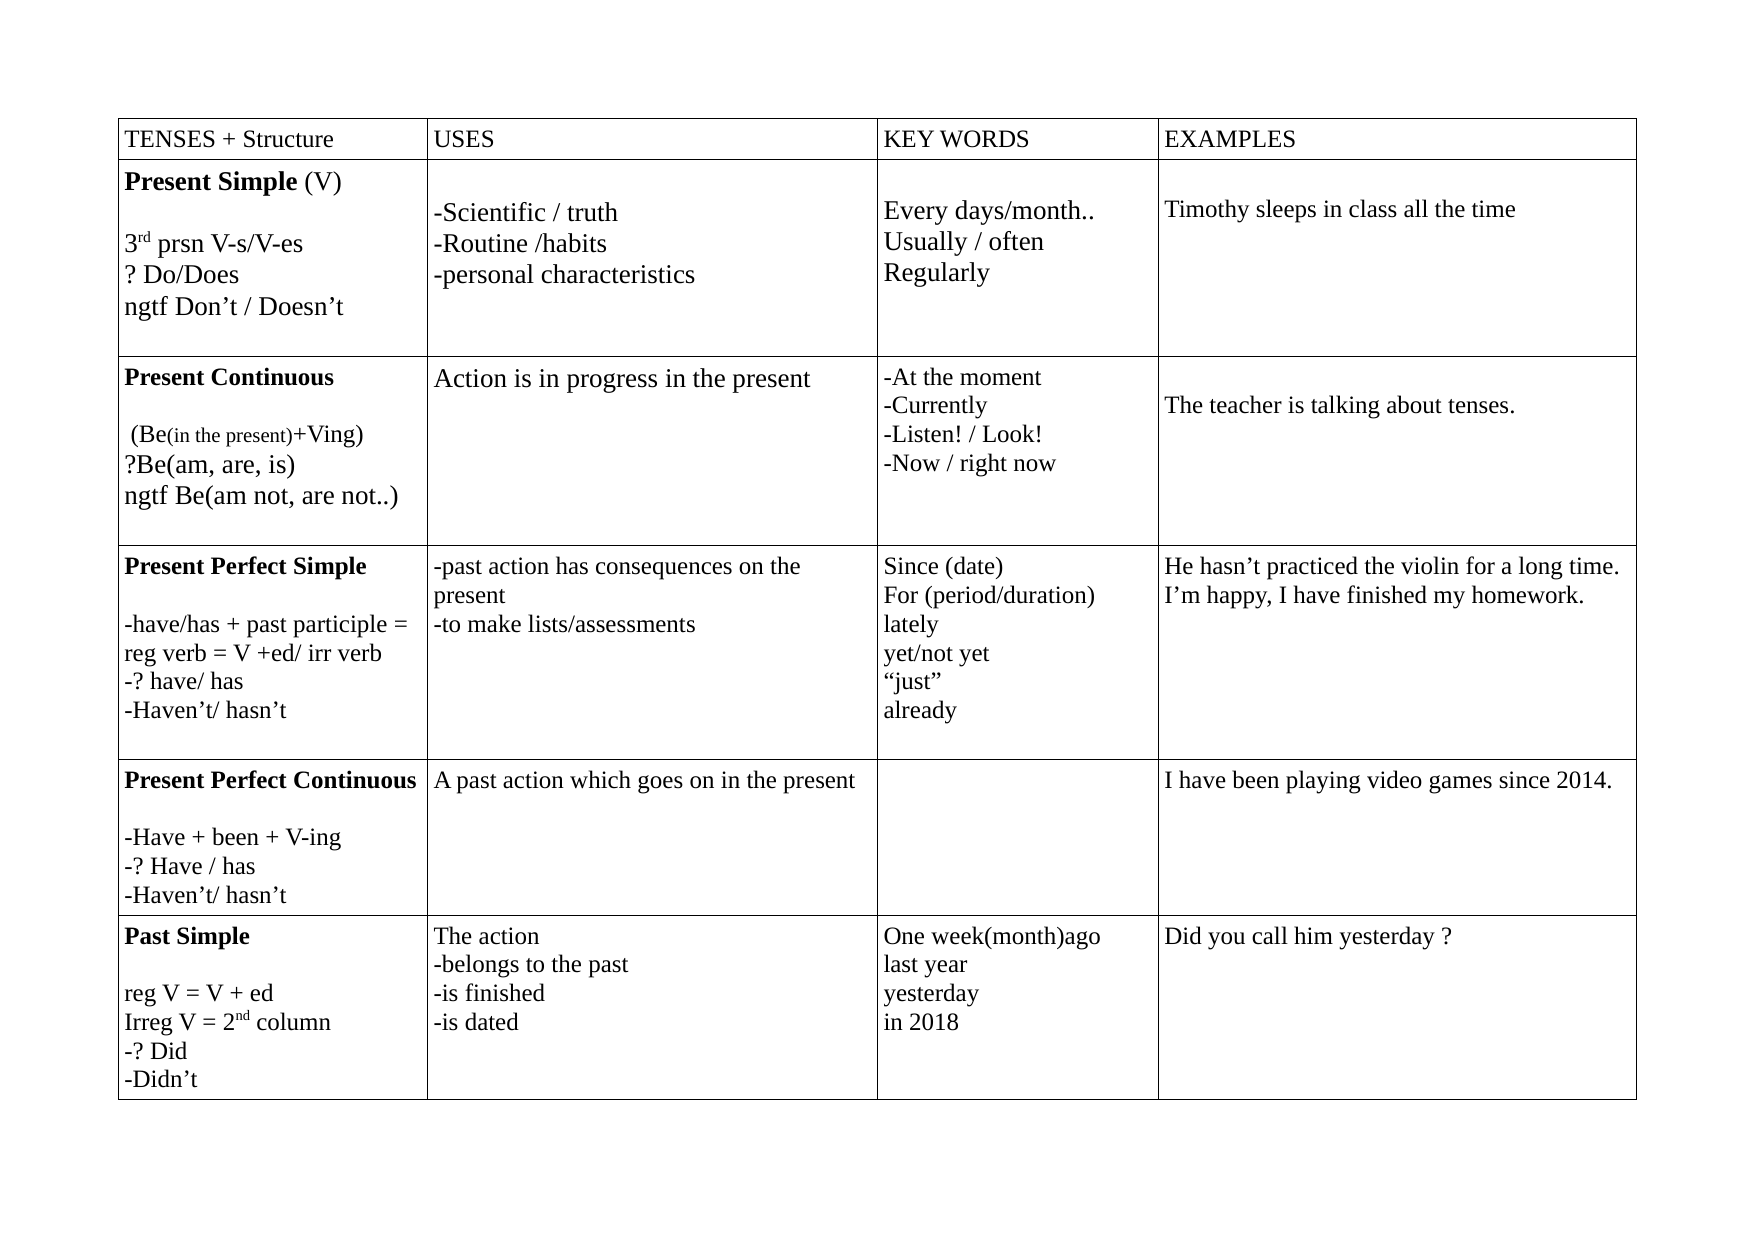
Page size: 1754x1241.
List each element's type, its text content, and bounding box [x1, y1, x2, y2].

table_header TENSES + Structure [119, 119, 427, 159]
table_header EXAMPLES [1159, 119, 1636, 159]
table_cell He hasn’t practiced the violin for a long time. I’m happy, I have finished my homework. [1159, 546, 1636, 759]
table_cell A past action which goes on in the present [428, 760, 877, 914]
table_cell -At the moment -Currently -Listen! / Look! -Now / right now [878, 357, 1158, 545]
table_cell Present Simple (V) 3rd prsn V-s/V-es ? Do/Does ngtf Don’t / Doesn’t [119, 160, 427, 356]
table_cell Present Perfect Continuous -Have + been + V-ing -? Have / has -Haven’t/ hasn’t [119, 760, 427, 914]
table_cell The action -belongs to the past -is finished -is dated [428, 916, 877, 1099]
table_cell [878, 760, 1158, 914]
table_cell Present Continuous (Be(in the present)+Ving) ?Be(am, are, is) ngtf Be(am not, are not..) [119, 357, 427, 545]
table_cell Past Simple reg V = V + ed Irreg V = 2nd column -? Did -Didn’t [119, 916, 427, 1099]
table_cell The teacher is talking about tenses. [1159, 357, 1636, 545]
table_cell Since (date) For (period/duration) lately yet/not yet “just” already [878, 546, 1158, 759]
table_cell Present Perfect Simple -have/has + past participle = reg verb = V +ed/ irr verb -? have/ has -Haven’t/ hasn’t [119, 546, 427, 759]
table_header KEY WORDS [878, 119, 1158, 159]
table_cell One week(month)ago last year yesterday in 2018 [878, 916, 1158, 1099]
table_cell Did you call him yesterday ? [1159, 916, 1636, 1099]
table_cell -Scientific / truth -Routine /habits -personal characteristics [428, 160, 877, 356]
table_cell Every days/month.. Usually / often Regularly [878, 160, 1158, 356]
table_cell Action is in progress in the present [428, 357, 877, 545]
table_cell I have been playing video games since 2014. [1159, 760, 1636, 914]
table_cell -past action has consequences on the present -to make lists/assessments [428, 546, 877, 759]
table_header USES [428, 119, 877, 159]
table_cell Timothy sleeps in class all the time [1159, 160, 1636, 356]
